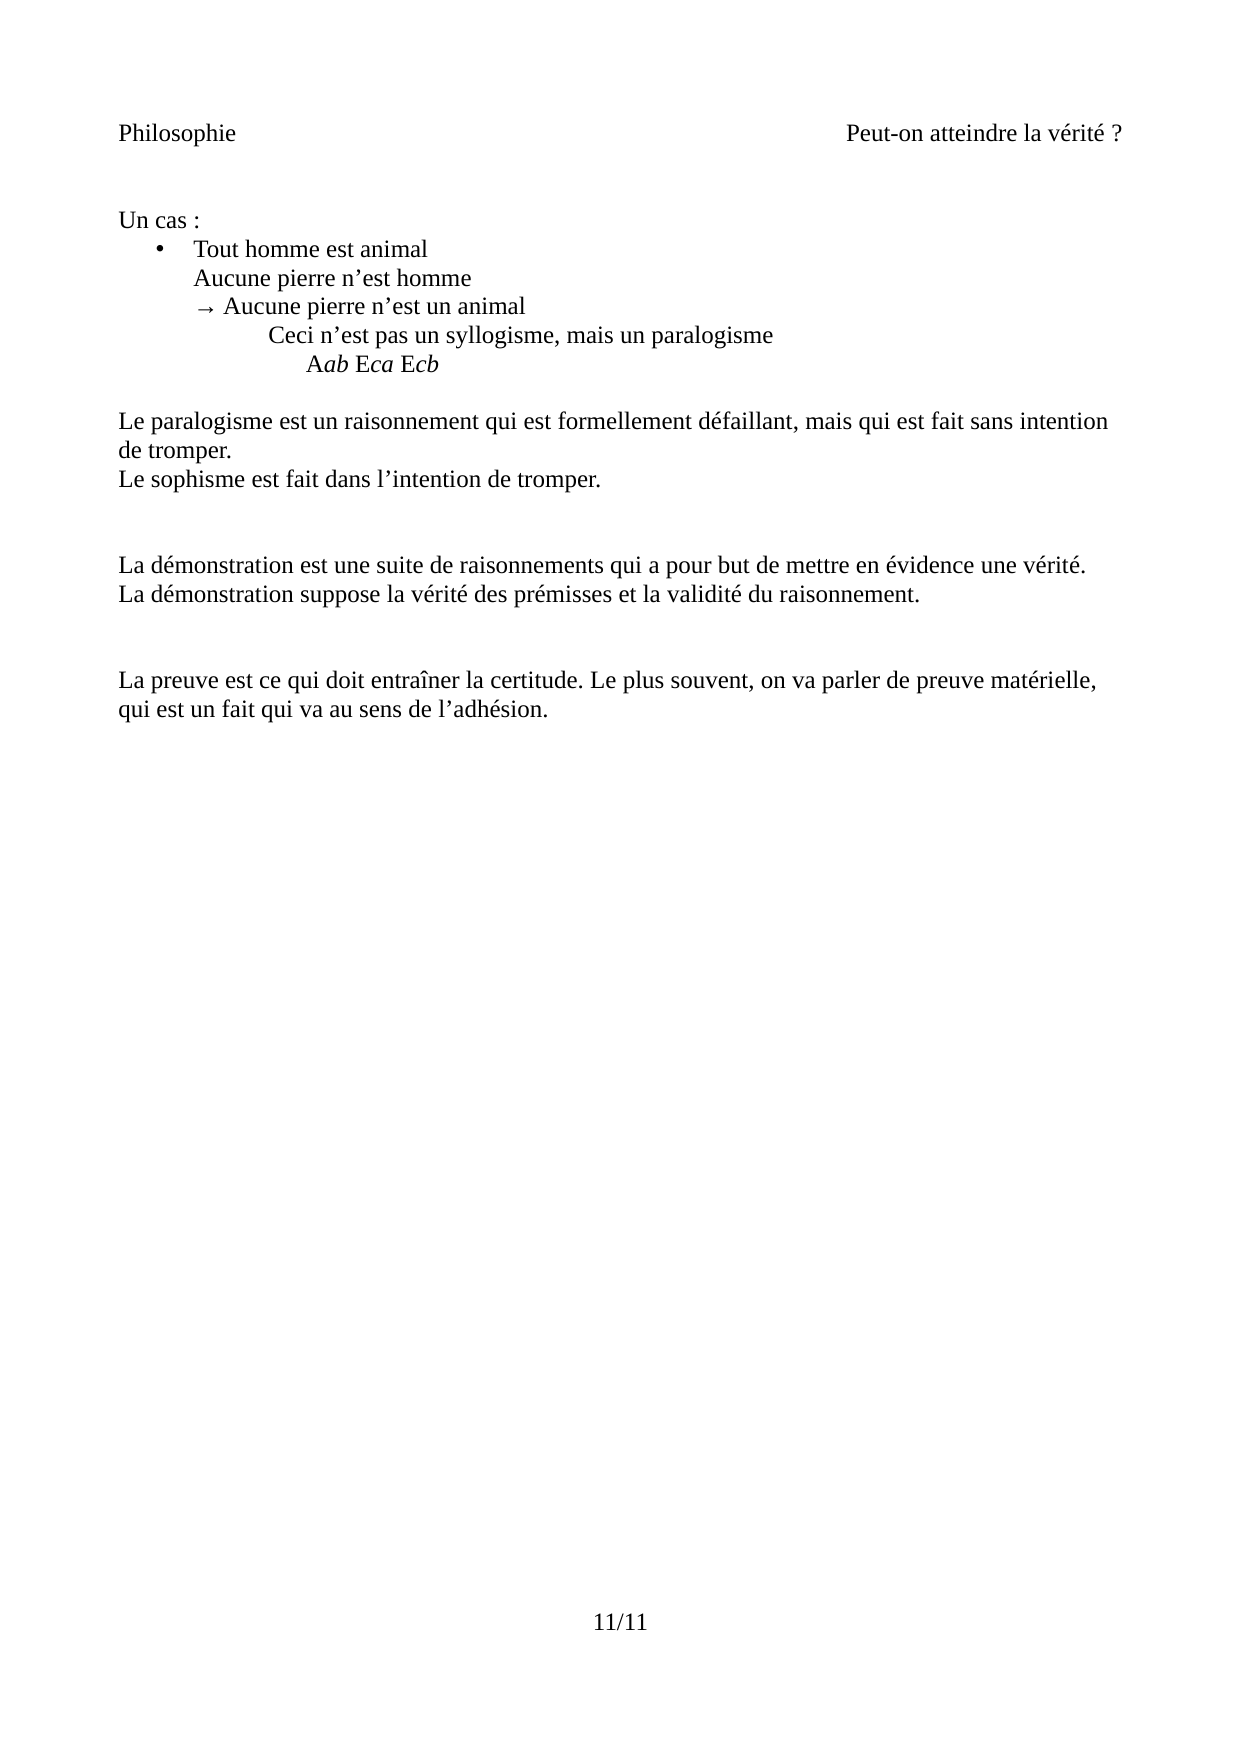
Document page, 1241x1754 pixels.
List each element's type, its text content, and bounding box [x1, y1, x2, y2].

text La démonstration est une suite de raisonnements qui a pour but de mettre en évidence une vérité. [118, 550, 1122, 579]
text La démonstration suppose la vérité des prémisses et la validité du raisonnement. [118, 579, 1122, 608]
text Le paralogisme est un raisonnement qui est formellement défaillant, mais qui est fait sans intention de tromper. [118, 406, 1122, 464]
list Tout homme est animal [156, 234, 1122, 263]
text La preuve est ce qui doit entraîner la certitude. Le plus souvent, on va parler de preuve matérielle, qui est un fait qui va au sens de l’adhésion. [118, 665, 1122, 723]
list → Aucune pierre n’est un animal [156, 291, 1122, 320]
list Aucune pierre n’est homme [156, 263, 1122, 291]
text Le sophisme est fait dans l’intention de tromper. [118, 464, 1122, 493]
list Ceci n’est pas un syllogisme, mais un paralogisme [231, 320, 1122, 349]
text Un cas : [118, 205, 1122, 234]
list Aab Eca Ecb [268, 349, 1122, 378]
